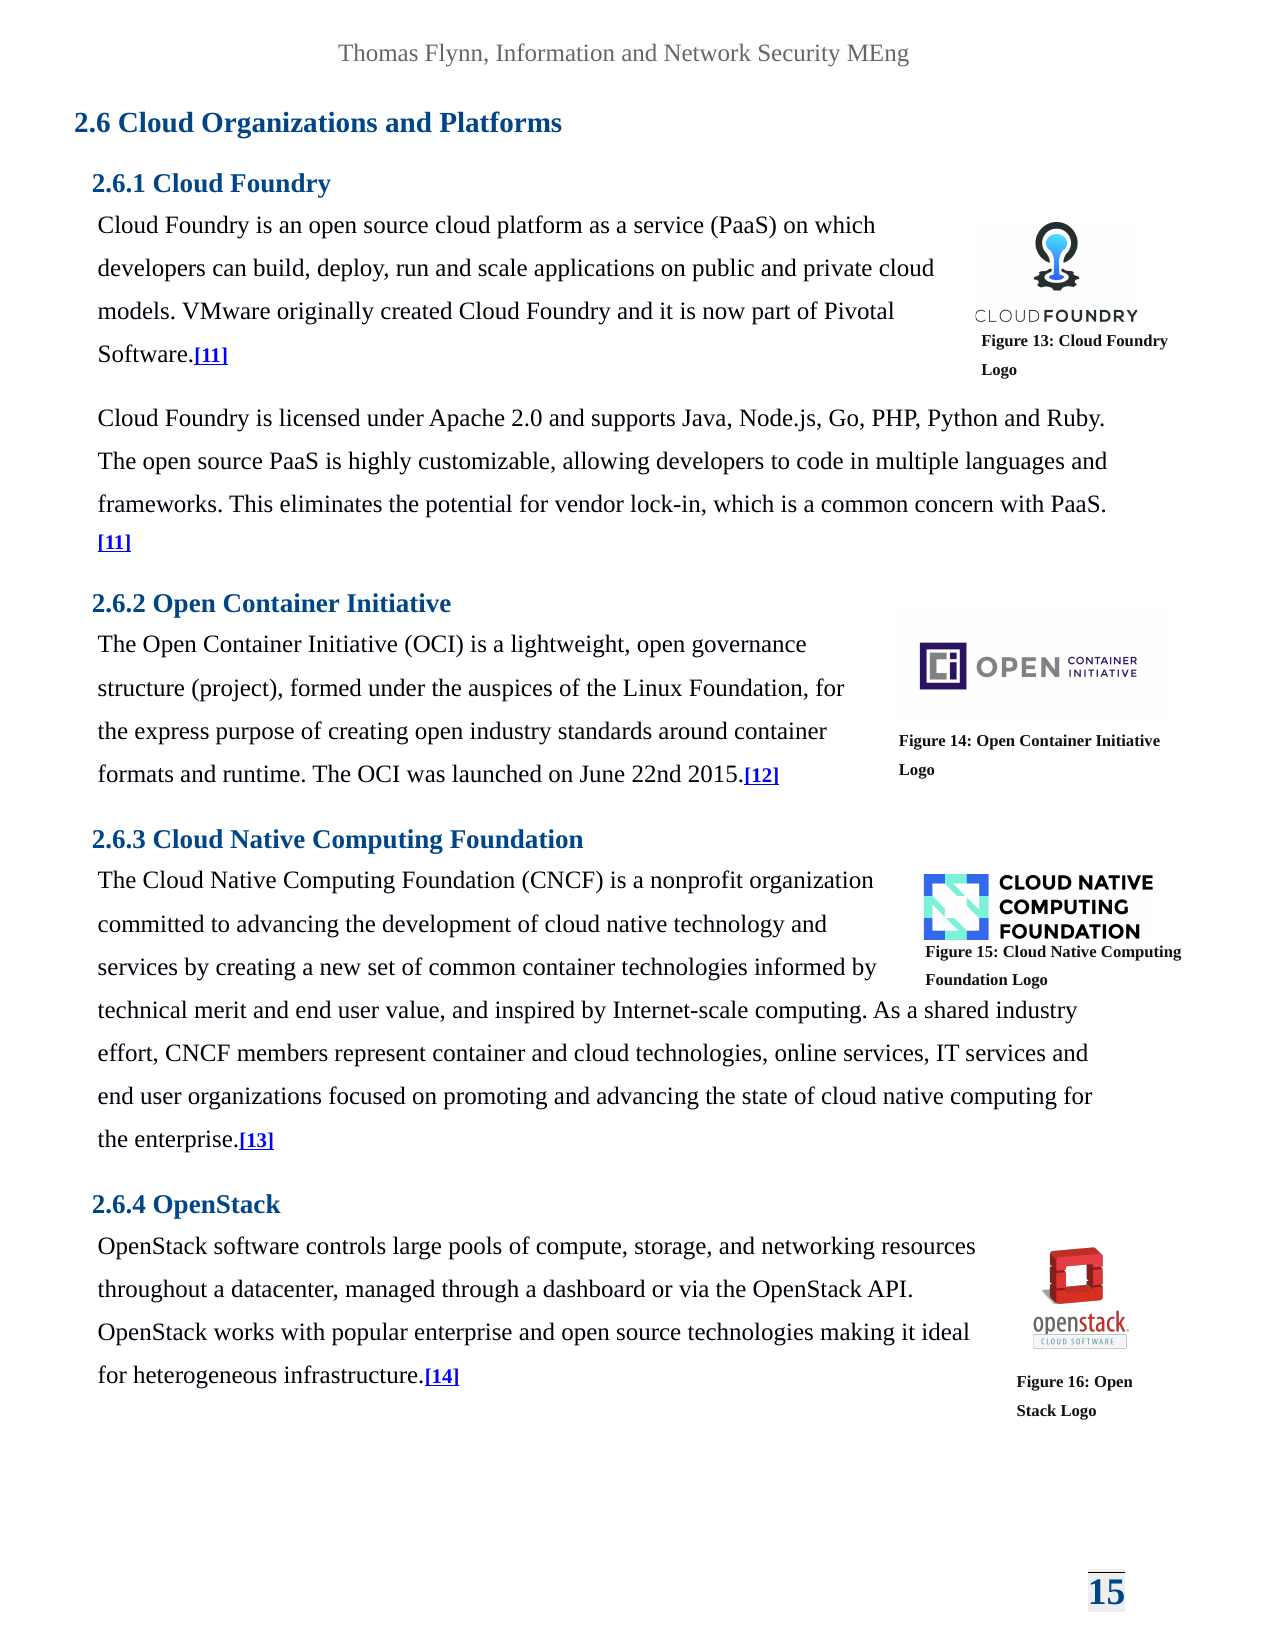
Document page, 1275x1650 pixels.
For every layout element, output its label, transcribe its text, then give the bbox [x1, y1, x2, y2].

subtitle 2.6 Cloud Organizations and Platforms [74, 105, 1125, 138]
text Cloud Foundry is an open source cloud platform as a service (PaaS) on which developers can build, deploy, run and scale applications on public and private cloud models. VMware originally created Cloud Foundry and it is now part of Pivotal Software.[11] [97, 207, 1169, 379]
text Figure 16: Open Stack Logo [1016, 1234, 1162, 1420]
text Figure 14: Open Container Initiative Logo [899, 606, 1180, 779]
picture [898, 606, 1165, 722]
subtitle 2.6.2 Open Container Initiative [92, 587, 1180, 779]
subtitle 2.6.1 Cloud Foundry [92, 167, 1125, 198]
subtitle 2.6.4 OpenStack [92, 1188, 1125, 1219]
picture [975, 222, 1138, 322]
subtitle 2.6.3 Cloud Native Computing Foundation [92, 823, 1125, 854]
text Cloud Foundry is licensed under Apache 2.0 and supports Java, Node.js, Go, PHP, Python and Ruby. The open source PaaS is highly customizable, allowing developers to code in multiple languages and frameworks. This eliminates the potential for vendor lock-in, which is a common concern with PaaS.[11] [97, 403, 1125, 554]
text Figure 15: Cloud Native Computing Foundation Logo [925, 941, 1191, 989]
text Figure 13: Cloud Foundry Logo [981, 331, 1169, 379]
picture [923, 874, 1153, 940]
text OpenStack software controls large pools of compute, storage, and networking resources throughout a datacenter, managed through a dashboard or via the OpenStack API. OpenStack works with popular enterprise and open source technologies making it ideal for heterogeneous infrastructure.[14] [97, 1221, 1162, 1420]
picture [1016, 1233, 1145, 1363]
text The Open Container Initiative (OCI) is a lightweight, open governance structure (project), formed under the auspices of the Linux Foundation, for the express purpose of creating open industry standards around container formats and runtime. The OCI was launched on June 22nd 2015.[12] [97, 629, 1125, 788]
text The Cloud Native Computing Foundation (CNCF) is a nonprofit organization committed to advancing the development of cloud native technology and services by creating a new set of common container technologies informed by technical merit and end user value, and inspired by Internet-scale computing. As a shared industry effort, CNCF members represent container and cloud technologies, online services, IT services and end user organizations focused on promoting and advancing the state of cloud native computing for the enterprise.[13] [97, 859, 1191, 1153]
